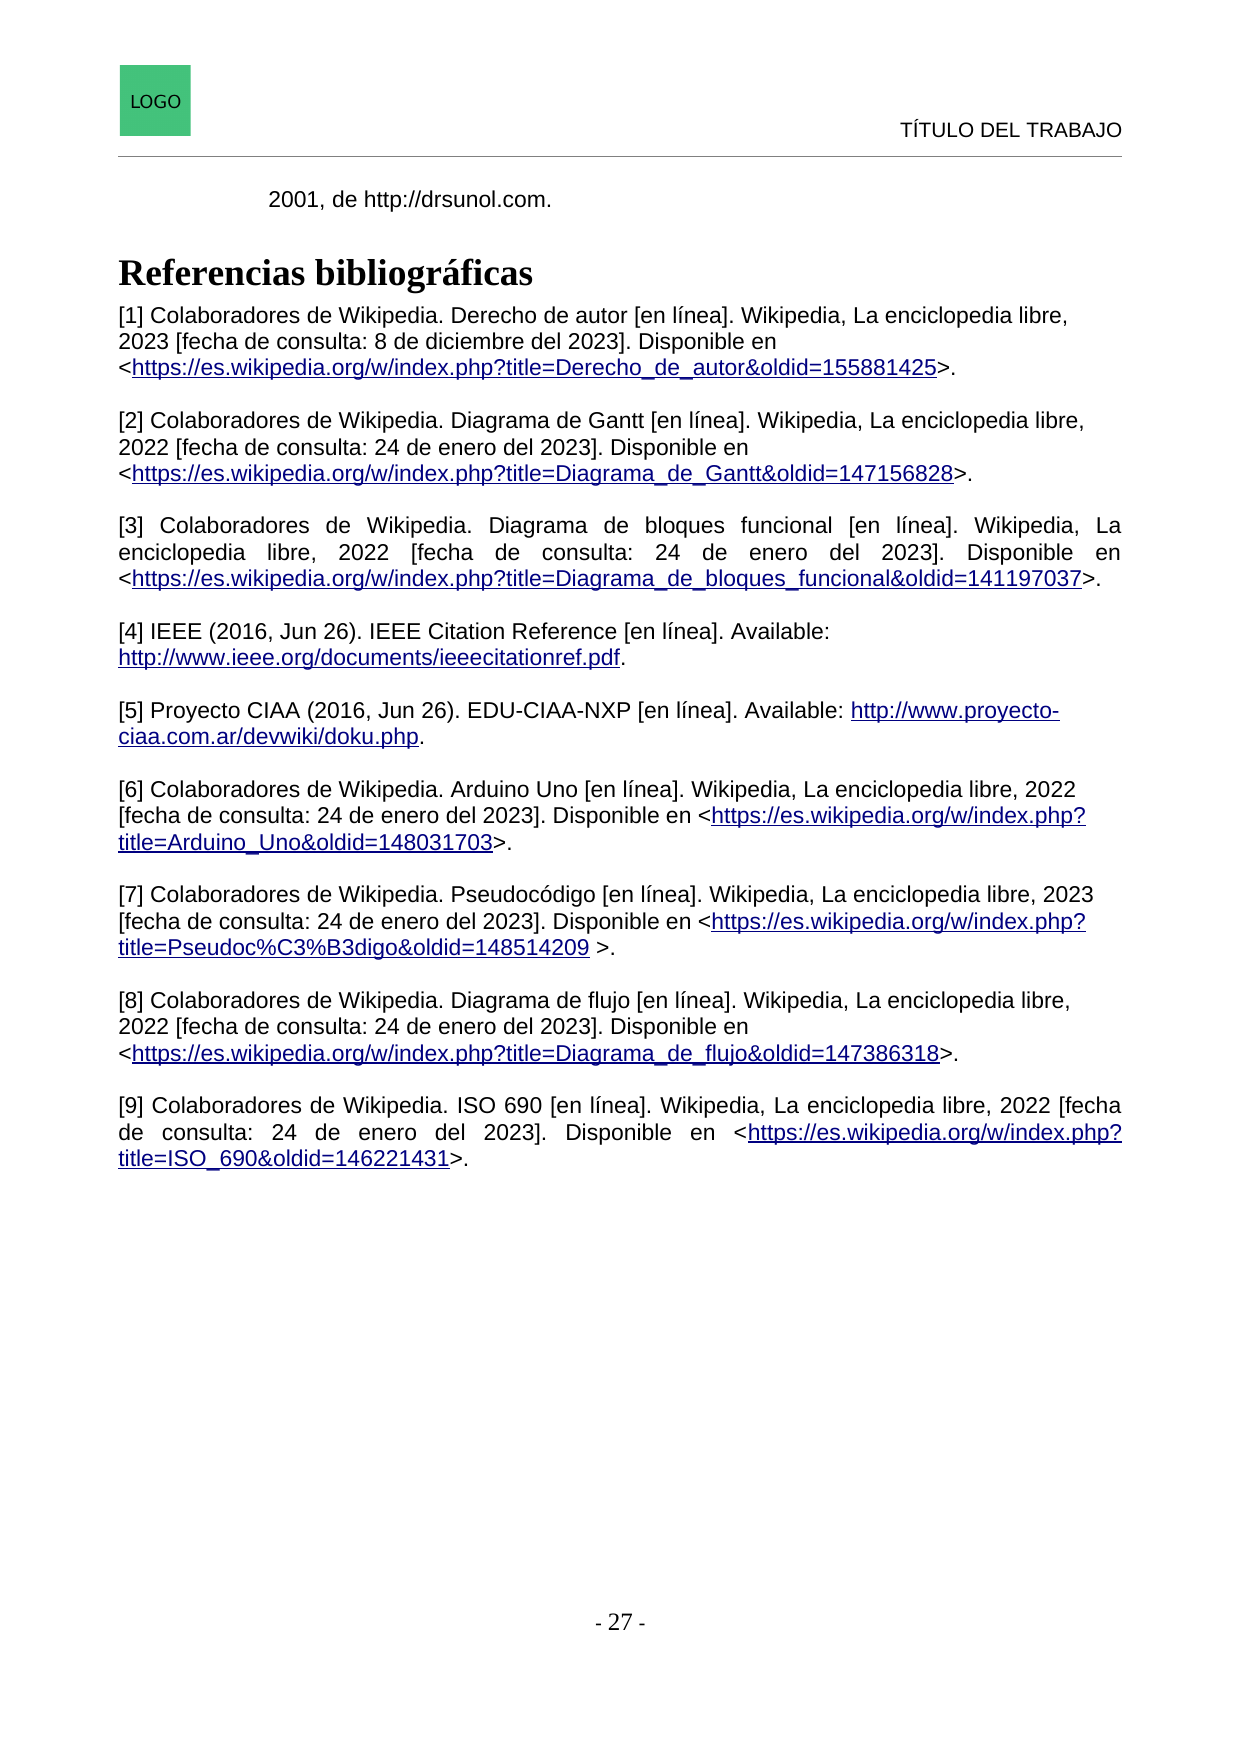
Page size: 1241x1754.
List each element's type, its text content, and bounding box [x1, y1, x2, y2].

picture [119, 65, 191, 136]
list 2001, de http://drsunol.com. [231, 186, 1122, 213]
text [7] Colaboradores de Wikipedia. Pseudocódigo [en línea]. Wikipedia, La enciclopedia libre, 2023 [fecha de consulta: 24 de enero del 2023]. Disponible en <https://es.wikipedia.org/w/index.php?title=Pseudoc%C3%B3digo&oldid=148514209 >. [118, 881, 1122, 961]
text [6] Colaboradores de Wikipedia. Arduino Uno [en línea]. Wikipedia, La enciclopedia libre, 2022 [fecha de consulta: 24 de enero del 2023]. Disponible en <https://es.wikipedia.org/w/index.php?title=Arduino_Uno&oldid=148031703>. [118, 776, 1122, 855]
text [1] Colaboradores de Wikipedia. Derecho de autor [en línea]. Wikipedia, La enciclopedia libre, 2023 [fecha de consulta: 8 de diciembre del 2023]. Disponible en <https://es.wikipedia.org/w/index.php?title=Derecho_de_autor&oldid=155881425>. [118, 302, 1122, 381]
text [3] Colaboradores de Wikipedia. Diagrama de bloques funcional [en línea]. Wikipedia, La enciclopedia libre, 2022 [fecha de consulta: 24 de enero del 2023]. Disponible en <https://es.wikipedia.org/w/index.php?title=Diagrama_de_bloques_funcional&oldid=141197037>. [118, 512, 1122, 592]
text [5] Proyecto CIAA (2016, Jun 26). EDU-CIAA-NXP [en línea]. Available: http://www.proyecto-ciaa.com.ar/devwiki/doku.php. [118, 697, 1122, 750]
text [8] Colaboradores de Wikipedia. Diagrama de flujo [en línea]. Wikipedia, La enciclopedia libre, 2022 [fecha de consulta: 24 de enero del 2023]. Disponible en <https://es.wikipedia.org/w/index.php?title=Diagrama_de_flujo&oldid=147386318>. [118, 987, 1122, 1066]
text [2] Colaboradores de Wikipedia. Diagrama de Gantt [en línea]. Wikipedia, La enciclopedia libre, 2022 [fecha de consulta: 24 de enero del 2023]. Disponible en <https://es.wikipedia.org/w/index.php?title=Diagrama_de_Gantt&oldid=147156828>. [118, 407, 1122, 486]
subtitle Referencias bibliográficas [118, 250, 1122, 293]
text [4] IEEE (2016, Jun 26). IEEE Citation Reference [en línea]. Available: http://www.ieee.org/documents/ieeecitationref.pdf. [118, 618, 1122, 671]
text [9] Colaboradores de Wikipedia. ISO 690 [en línea]. Wikipedia, La enciclopedia libre, 2022 [fecha de consulta: 24 de enero del 2023]. Disponible en <https://es.wikipedia.org/w/index.php?title=ISO_690&oldid=146221431>. [118, 1092, 1122, 1171]
